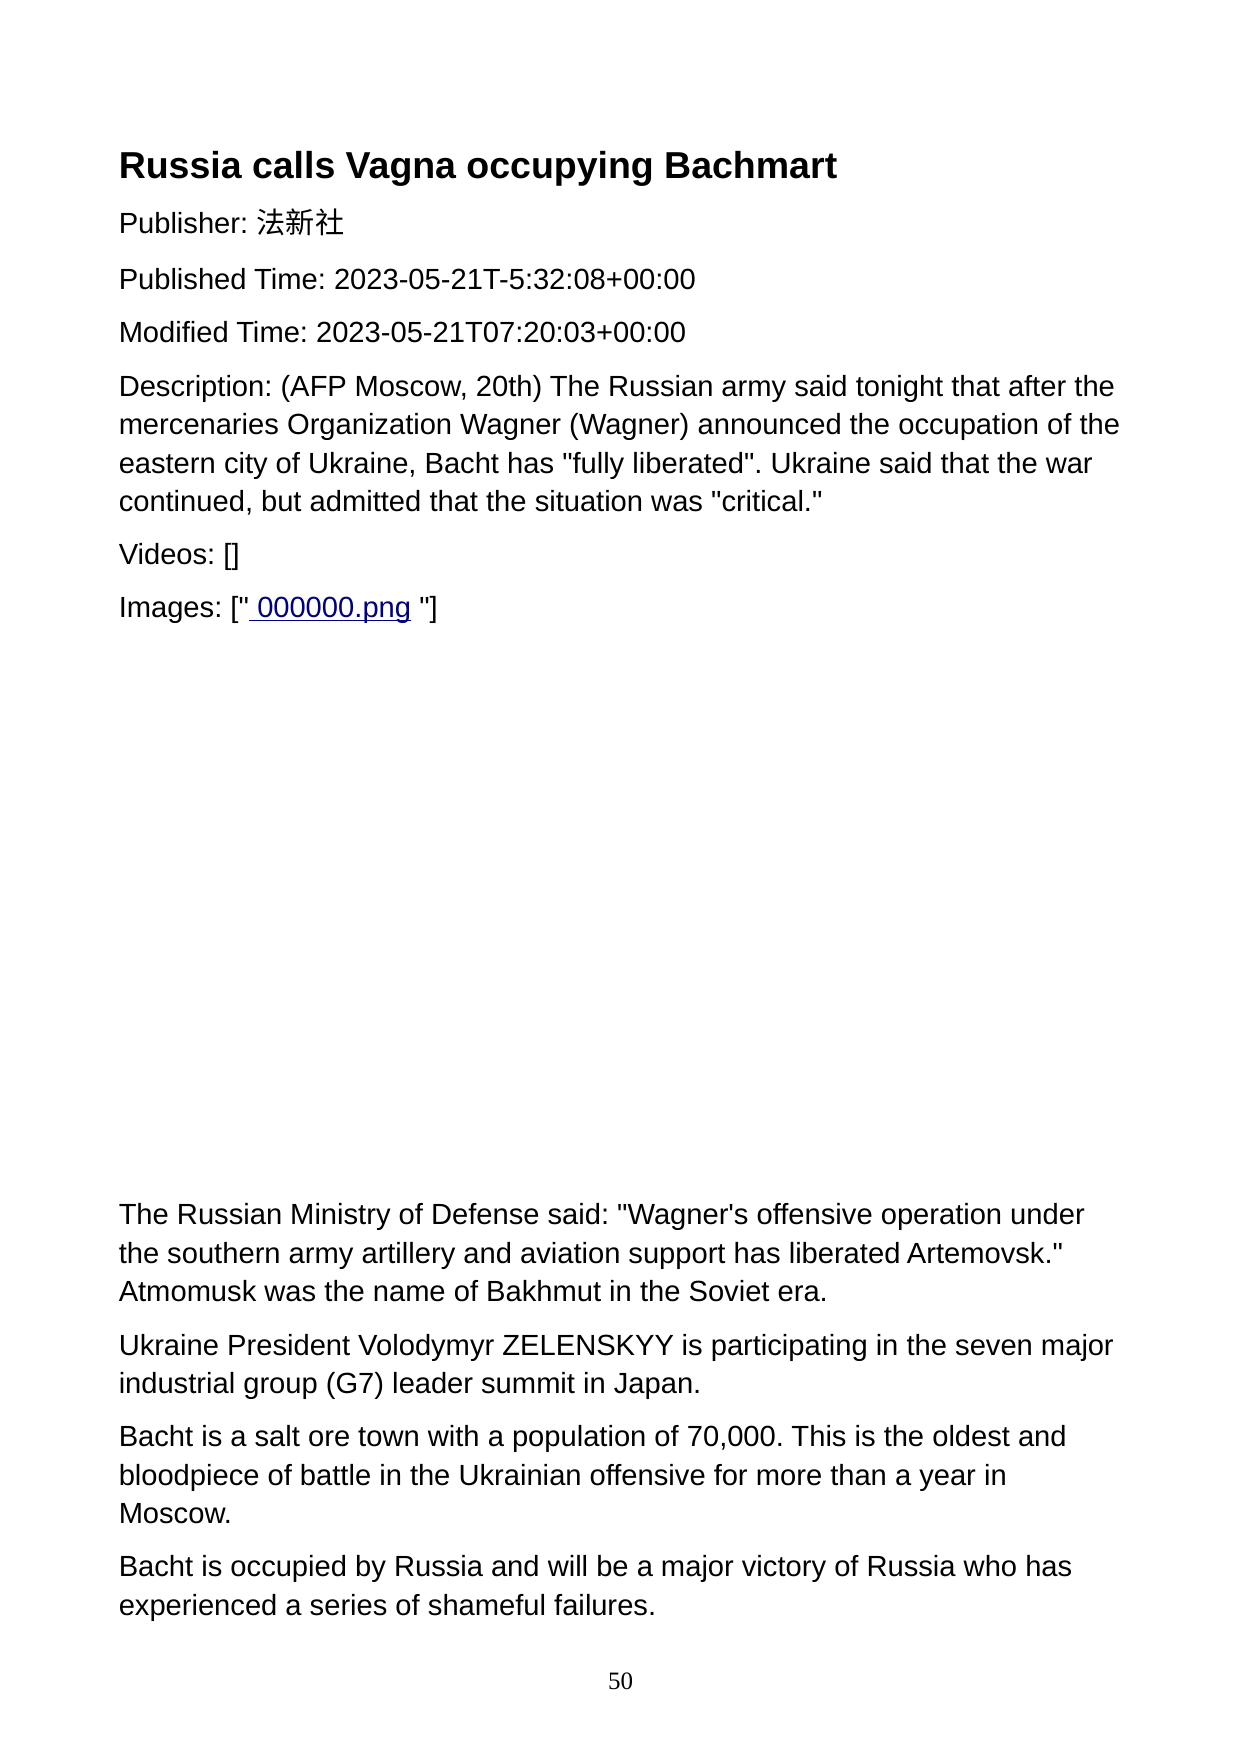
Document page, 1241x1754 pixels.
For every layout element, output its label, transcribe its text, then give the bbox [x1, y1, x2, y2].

text The Russian Ministry of Defense said: "Wagner's offensive operation under the southern army artillery and aviation support has liberated Artemovsk." Atmomusk was the name of Bakhmut in the Soviet era. [118, 643, 1122, 1308]
text Bacht is occupied by Russia and will be a major victory of Russia who has experienced a series of shameful failures. [118, 1549, 1122, 1622]
text Modified Time: 2023-05-21T07:20:03+00:00 [118, 315, 1122, 349]
text Description: (AFP Moscow, 20th) The Russian army said tonight that after the mercenaries Organization Wagner (Wagner) announced the occupation of the eastern city of Ukraine, Bacht has "fully liberated". Ukraine said that the war continued, but admitted that the situation was "critical." [118, 368, 1122, 518]
text Ukraine President Volodymyr ZELENSKYY is participating in the seven major industrial group (G7) leader summit in Japan. [118, 1328, 1122, 1400]
text Images: [" 000000.png "] [118, 590, 1122, 624]
subtitle Russia calls Vagna occupying Bachmart [118, 143, 1122, 187]
text Publisher: 法新社 [118, 199, 1122, 241]
text Videos: [] [118, 537, 1122, 571]
text Published Time: 2023-05-21T-5:32:08+00:00 [118, 262, 1122, 296]
text Bacht is a salt ore town with a population of 70,000. This is the oldest and bloodpiece of battle in the Ukrainian offensive for more than a year in Moscow. [118, 1419, 1122, 1530]
